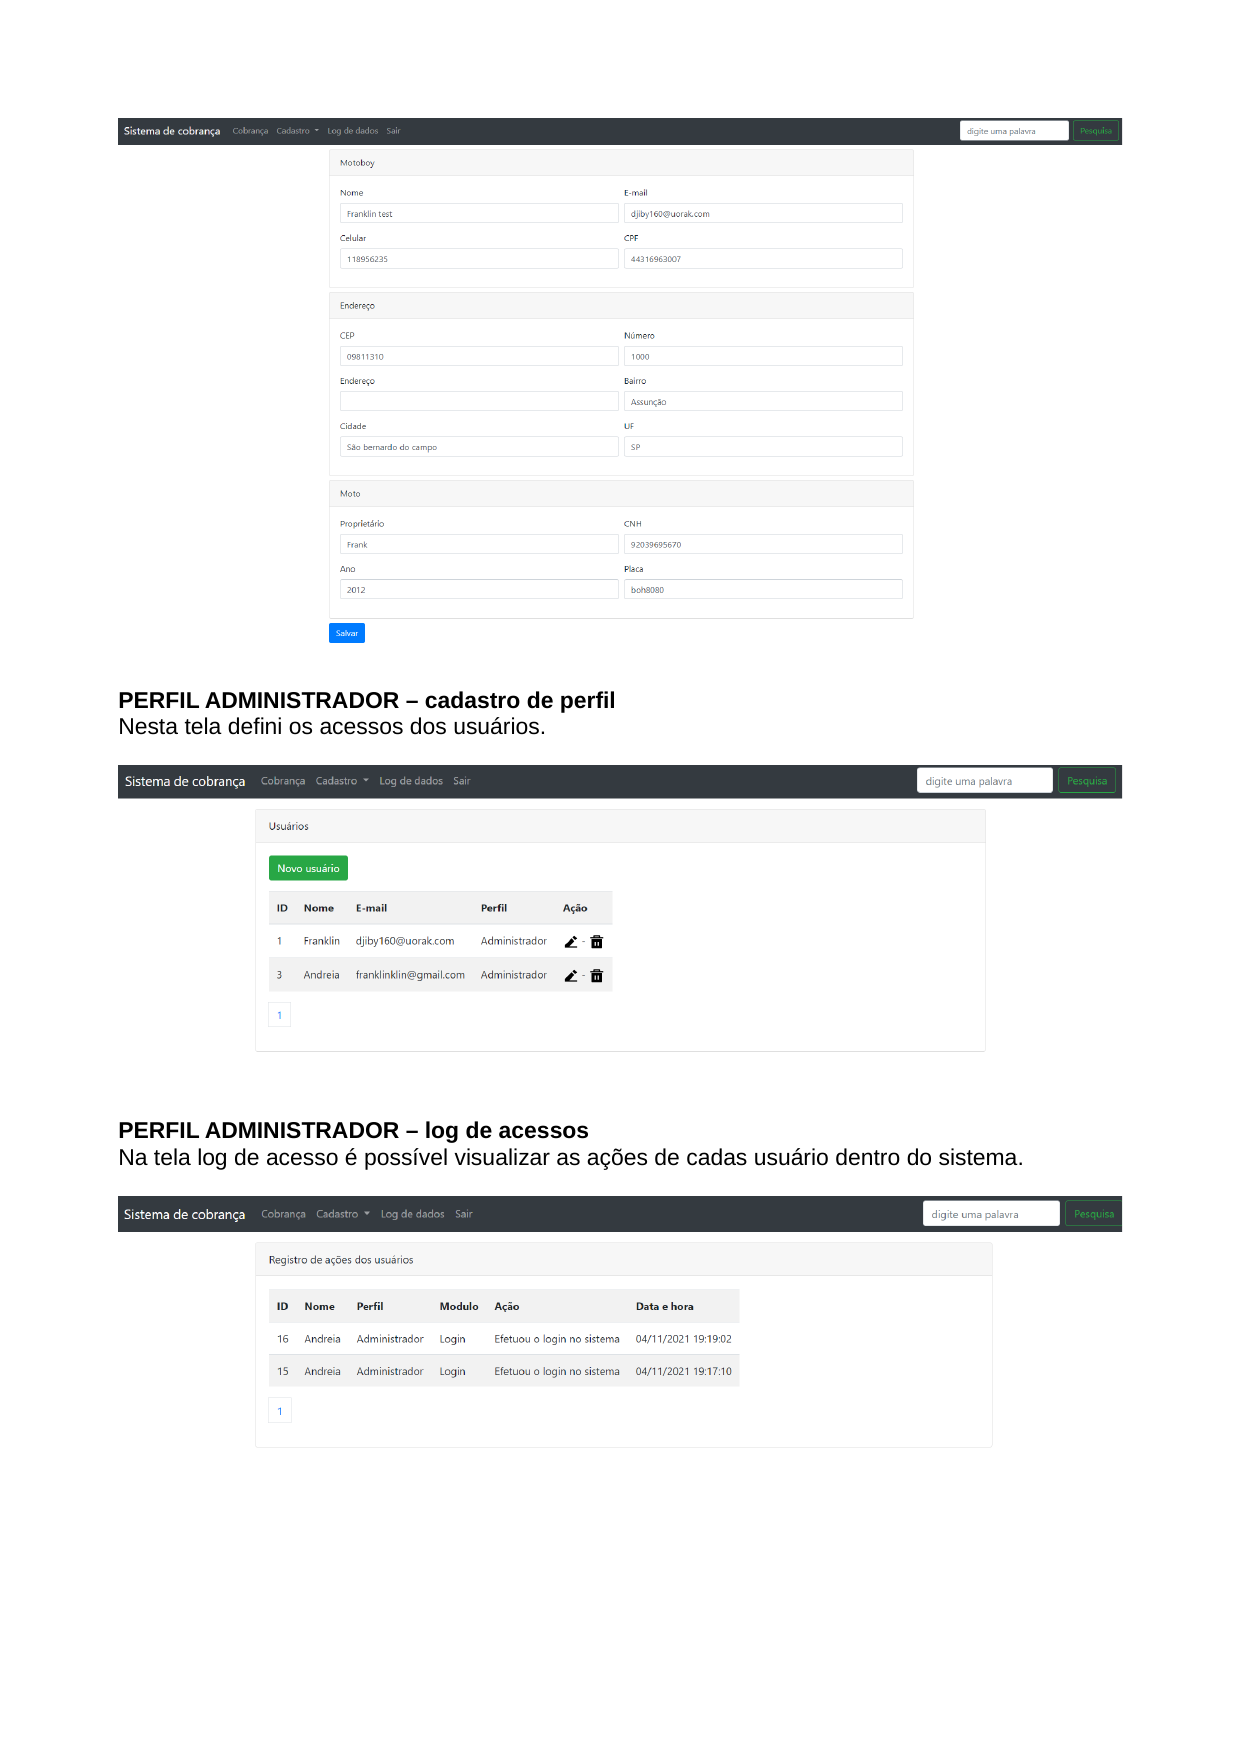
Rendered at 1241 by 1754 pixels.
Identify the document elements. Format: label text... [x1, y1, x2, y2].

text Nesta tela defini os acessos dos usuários. [118, 713, 1122, 739]
text Na tela log de acesso é possível visualizar as ações de cadas usuário dentro do sistema. [118, 1143, 1122, 1170]
picture [118, 118, 1123, 658]
text PERFIL ADMINISTRADOR – log de acessos [118, 1117, 1122, 1143]
picture [118, 765, 1123, 1089]
picture [118, 1196, 1123, 1505]
text PERFIL ADMINISTRADOR – cadastro de perfil [118, 687, 1122, 713]
